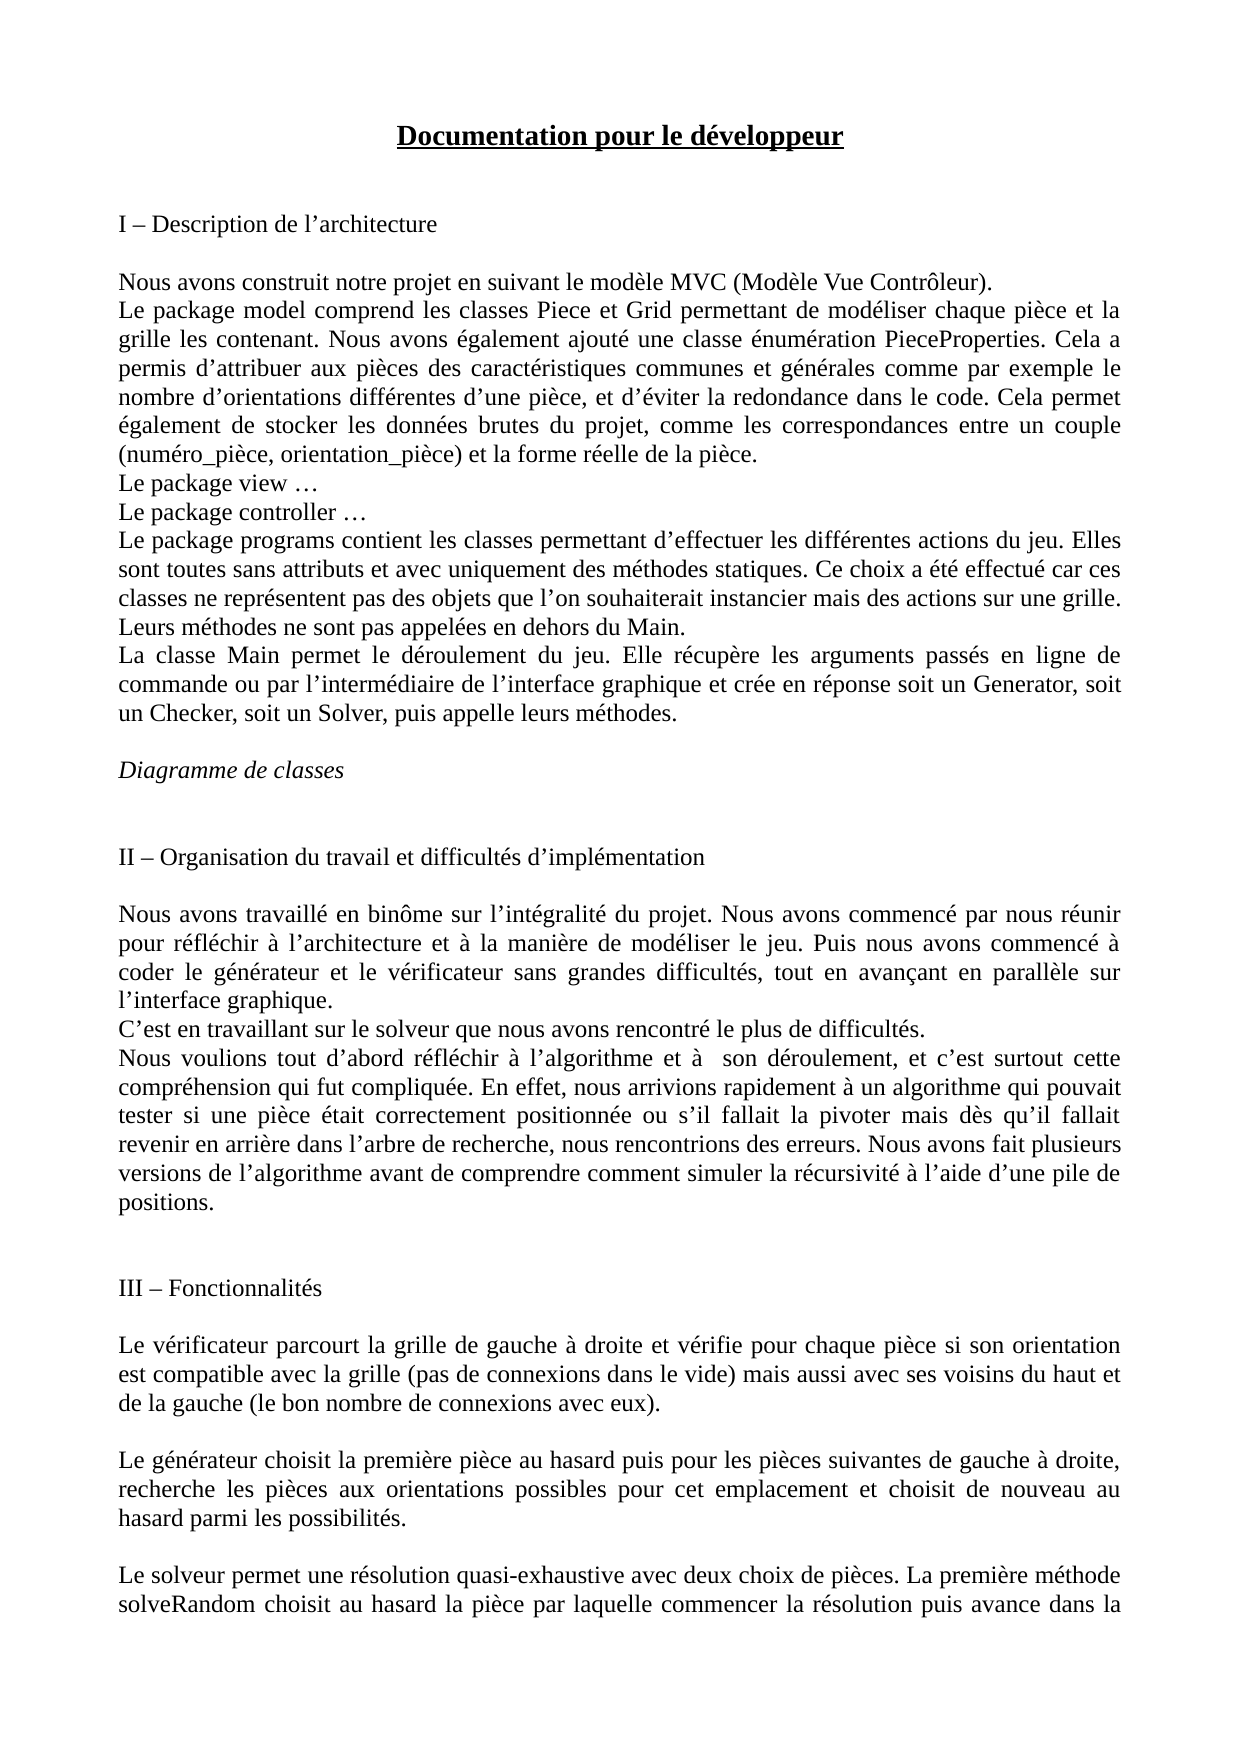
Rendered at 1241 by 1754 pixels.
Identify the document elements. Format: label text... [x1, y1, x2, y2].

text Diagramme de classes [118, 755, 1122, 784]
text Le solveur permet une résolution quasi-exhaustive avec deux choix de pièces. La première méthode solveRandom choisit au hasard la pièce par laquelle commencer la résolution puis avance dans la [118, 1560, 1122, 1618]
text La classe Main permet le déroulement du jeu. Elle récupère les arguments passés en ligne de commande ou par l’intermédiaire de l’interface graphique et crée en réponse soit un Generator, soit un Checker, soit un Solver, puis appelle leurs méthodes. [118, 640, 1122, 727]
text Le générateur choisit la première pièce au hasard puis pour les pièces suivantes de gauche à droite, recherche les pièces aux orientations possibles pour cet emplacement et choisit de nouveau au hasard parmi les possibilités. [118, 1445, 1122, 1532]
text Le package programs contient les classes permettant d’effectuer les différentes actions du jeu. Elles sont toutes sans attributs et avec uniquement des méthodes statiques. Ce choix a été effectué car ces classes ne représentent pas des objets que l’on souhaiterait instancier mais des actions sur une grille. Leurs méthodes ne sont pas appelées en dehors du Main. [118, 525, 1122, 640]
text Le vérificateur parcourt la grille de gauche à droite et vérifie pour chaque pièce si son orientation est compatible avec la grille (pas de connexions dans le vide) mais aussi avec ses voisins du haut et de la gauche (le bon nombre de connexions avec eux). [118, 1330, 1122, 1417]
text I – Description de l’architecture [118, 209, 1122, 238]
text Documentation pour le développeur [118, 118, 1122, 152]
text Le package view … [118, 468, 1122, 497]
text Le package controller … [118, 497, 1122, 525]
text C’est en travaillant sur le solveur que nous avons rencontré le plus de difficultés. [118, 1014, 1122, 1043]
text Nous voulions tout d’abord réfléchir à l’algorithme et à son déroulement, et c’est surtout cette compréhension qui fut compliquée. En effet, nous arrivions rapidement à un algorithme qui pouvait tester si une pièce était correctement positionnée ou s’il fallait la pivoter mais dès qu’il fallait revenir en arrière dans l’arbre de recherche, nous rencontrions des erreurs. Nous avons fait plusieurs versions de l’algorithme avant de comprendre comment simuler la récursivité à l’aide d’une pile de positions. [118, 1043, 1122, 1215]
text Nous avons construit notre projet en suivant le modèle MVC (Modèle Vue Contrôleur). [118, 267, 1122, 295]
text II – Organisation du travail et difficultés d’implémentation [118, 842, 1122, 870]
text Le package model comprend les classes Piece et Grid permettant de modéliser chaque pièce et la grille les contenant. Nous avons également ajouté une classe énumération PieceProperties. Cela a permis d’attribuer aux pièces des caractéristiques communes et générales comme par exemple le nombre d’orientations différentes d’une pièce, et d’éviter la redondance dans le code. Cela permet également de stocker les données brutes du projet, comme les correspondances entre un couple (numéro_pièce, orientation_pièce) et la forme réelle de la pièce. [118, 295, 1122, 468]
text Nous avons travaillé en binôme sur l’intégralité du projet. Nous avons commencé par nous réunir pour réfléchir à l’architecture et à la manière de modéliser le jeu. Puis nous avons commencé à coder le générateur et le vérificateur sans grandes difficultés, tout en avançant en parallèle sur l’interface graphique. [118, 899, 1122, 1014]
text III – Fonctionnalités [118, 1273, 1122, 1302]
